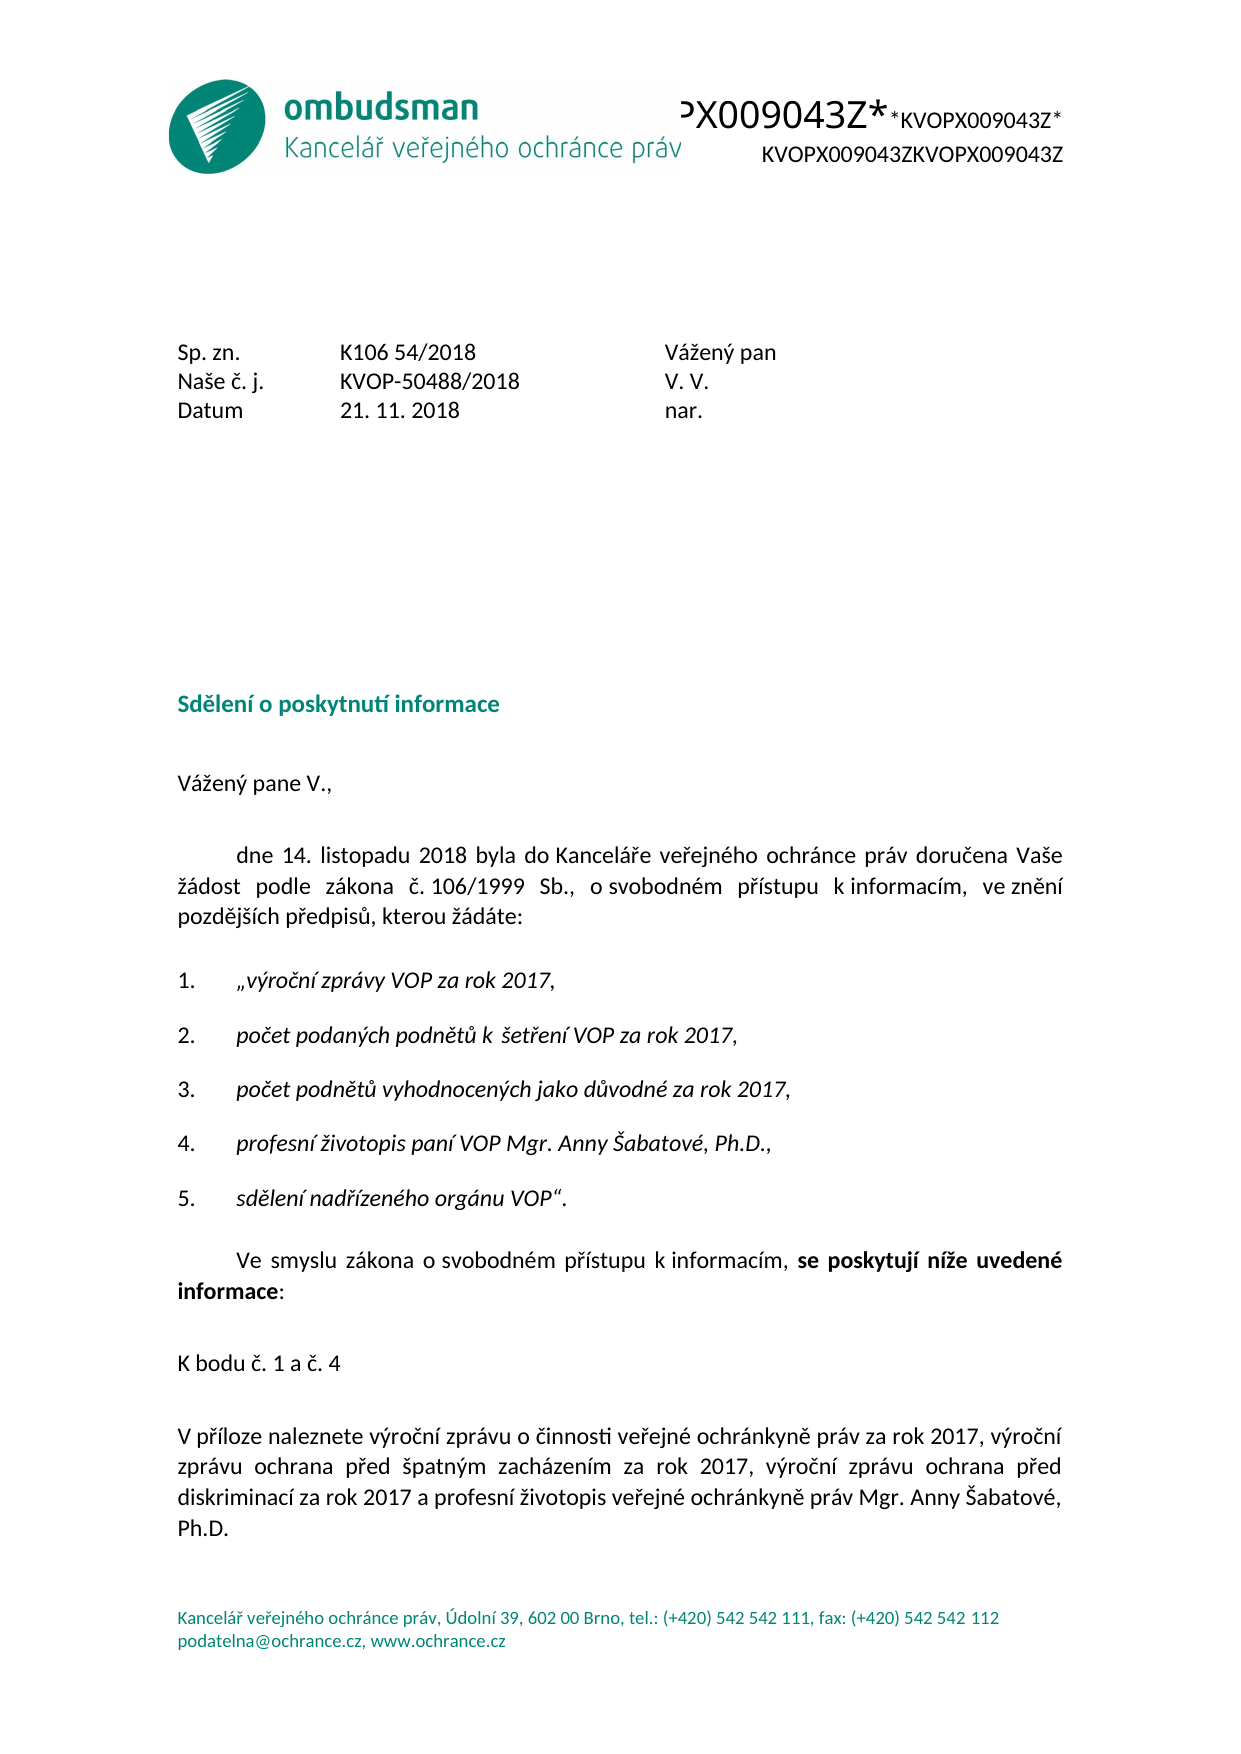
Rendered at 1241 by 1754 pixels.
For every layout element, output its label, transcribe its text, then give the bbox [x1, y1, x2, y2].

list počet podaných podnětů k šetření VOP za rok 2017, [177, 1020, 1063, 1049]
text dne 14. listopadu 2018 byla do Kanceláře veřejného ochránce práv doručena Vaše žádost podle zákona č. 106/1999 Sb., o svobodném přístupu k informacím, ve znění pozdějších předpisů, kterou žádáte: [177, 840, 1063, 931]
subtitle Sdělení o poskytnutí informace [177, 688, 1063, 719]
list „výroční zprávy VOP za rok 2017, [177, 966, 1063, 995]
table_header K106 54/2018 KVOP-50488/2018 21. 11. 2018 [340, 220, 664, 571]
table_header Vážený pan V. V. nar. [665, 220, 1085, 571]
text Vážený pane V., [177, 768, 1063, 797]
list profesní životopis paní VOP Mgr. Anny Šabatové, Ph.D., [177, 1128, 1063, 1158]
list počet podnětů vyhodnocených jako důvodné za rok 2017, [177, 1074, 1063, 1103]
text V příloze naleznete výroční zprávu o činnosti veřejné ochránkyně práv za rok 2017, výroční zprávu ochrana před špatným zacházením za rok 2017, výroční zprávu ochrana před diskriminací za rok 2017 a profesní životopis veřejné ochránkyně práv Mgr. Anny Šabatové, Ph.D. [177, 1421, 1063, 1542]
list sdělení nadřízeného orgánu VOP“. [177, 1183, 1063, 1212]
text K bodu č. 1 a č. 4 [177, 1348, 1063, 1378]
text Ve smyslu zákona o svobodném přístupu k informacím, se poskytují níže uvedené informace: [177, 1245, 1063, 1305]
table_header Sp. zn. Naše č. j. Datum [177, 220, 340, 571]
